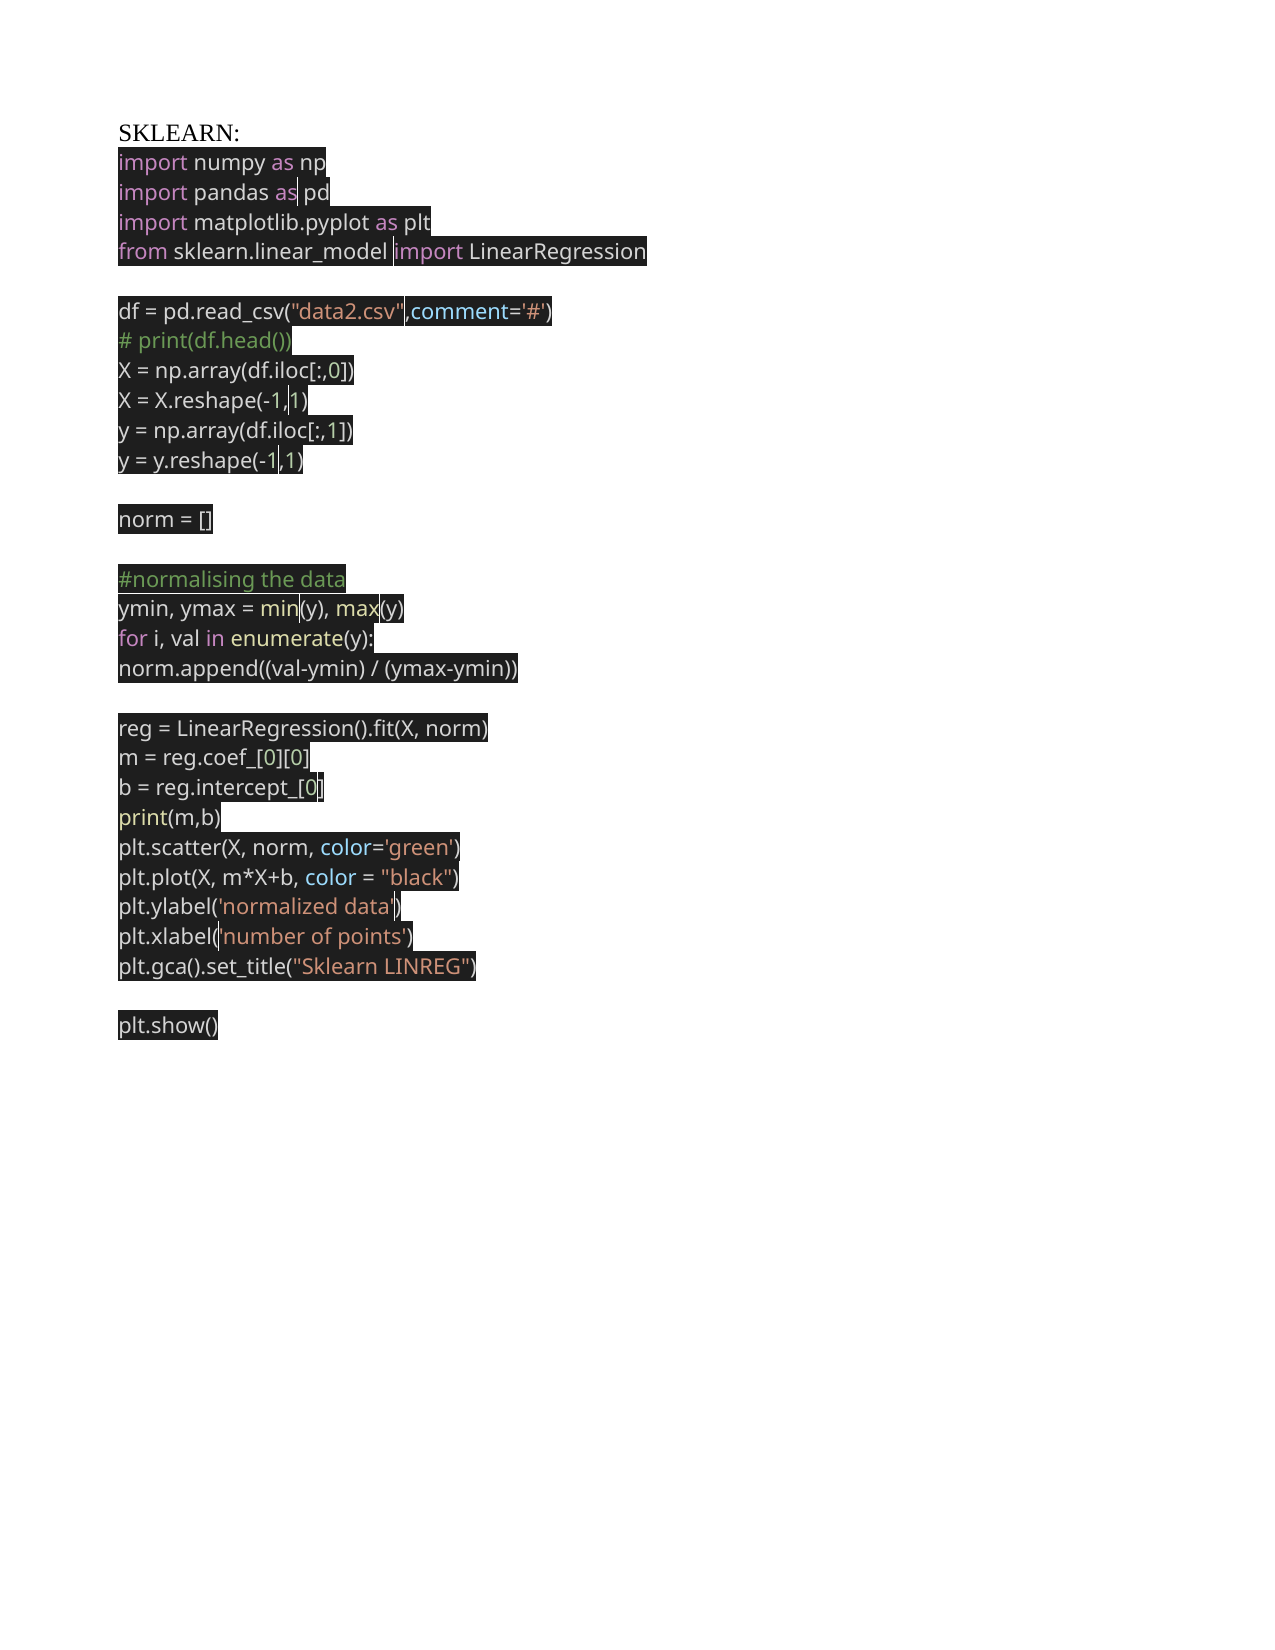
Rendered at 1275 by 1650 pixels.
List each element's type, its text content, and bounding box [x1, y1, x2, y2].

text import numpy as np [118, 147, 1157, 177]
text plt.show() [118, 1010, 1157, 1040]
text from sklearn.linear_model import LinearRegression [118, 236, 1157, 266]
text for i, val in enumerate(y): [118, 623, 1157, 653]
text norm.append((val-ymin) / (ymax-ymin)) [118, 653, 1157, 683]
text y = y.reshape(-1,1) [118, 445, 1157, 474]
text y = np.array(df.iloc[:,1]) [118, 415, 1157, 445]
text plt.gca().set_title("Sklearn LINREG") [118, 951, 1157, 981]
text b = reg.intercept_[0] [118, 772, 1157, 802]
text # print(df.head()) [118, 326, 1157, 355]
text import pandas as pd [118, 177, 1157, 206]
text ymin, ymax = min(y), max(y) [118, 593, 1157, 623]
text X = X.reshape(-1,1) [118, 385, 1157, 415]
text plt.scatter(X, norm, color='green') [118, 832, 1157, 861]
text norm = [] [118, 504, 1157, 534]
text X = np.array(df.iloc[:,0]) [118, 355, 1157, 385]
text plt.xlabel('number of points') [118, 921, 1157, 951]
text m = reg.coef_[0][0] [118, 742, 1157, 772]
text SKLEARN: [118, 118, 1157, 147]
text reg = LinearRegression().fit(X, norm) [118, 712, 1157, 742]
text df = pd.read_csv("data2.csv",comment='#') [118, 296, 1157, 326]
text plt.plot(X, m*X+b, color = "black") [118, 861, 1157, 891]
text import matplotlib.pyplot as plt [118, 206, 1157, 236]
text #normalising the data [118, 564, 1157, 593]
text plt.ylabel('normalized data') [118, 891, 1157, 921]
text print(m,b) [118, 802, 1157, 832]
